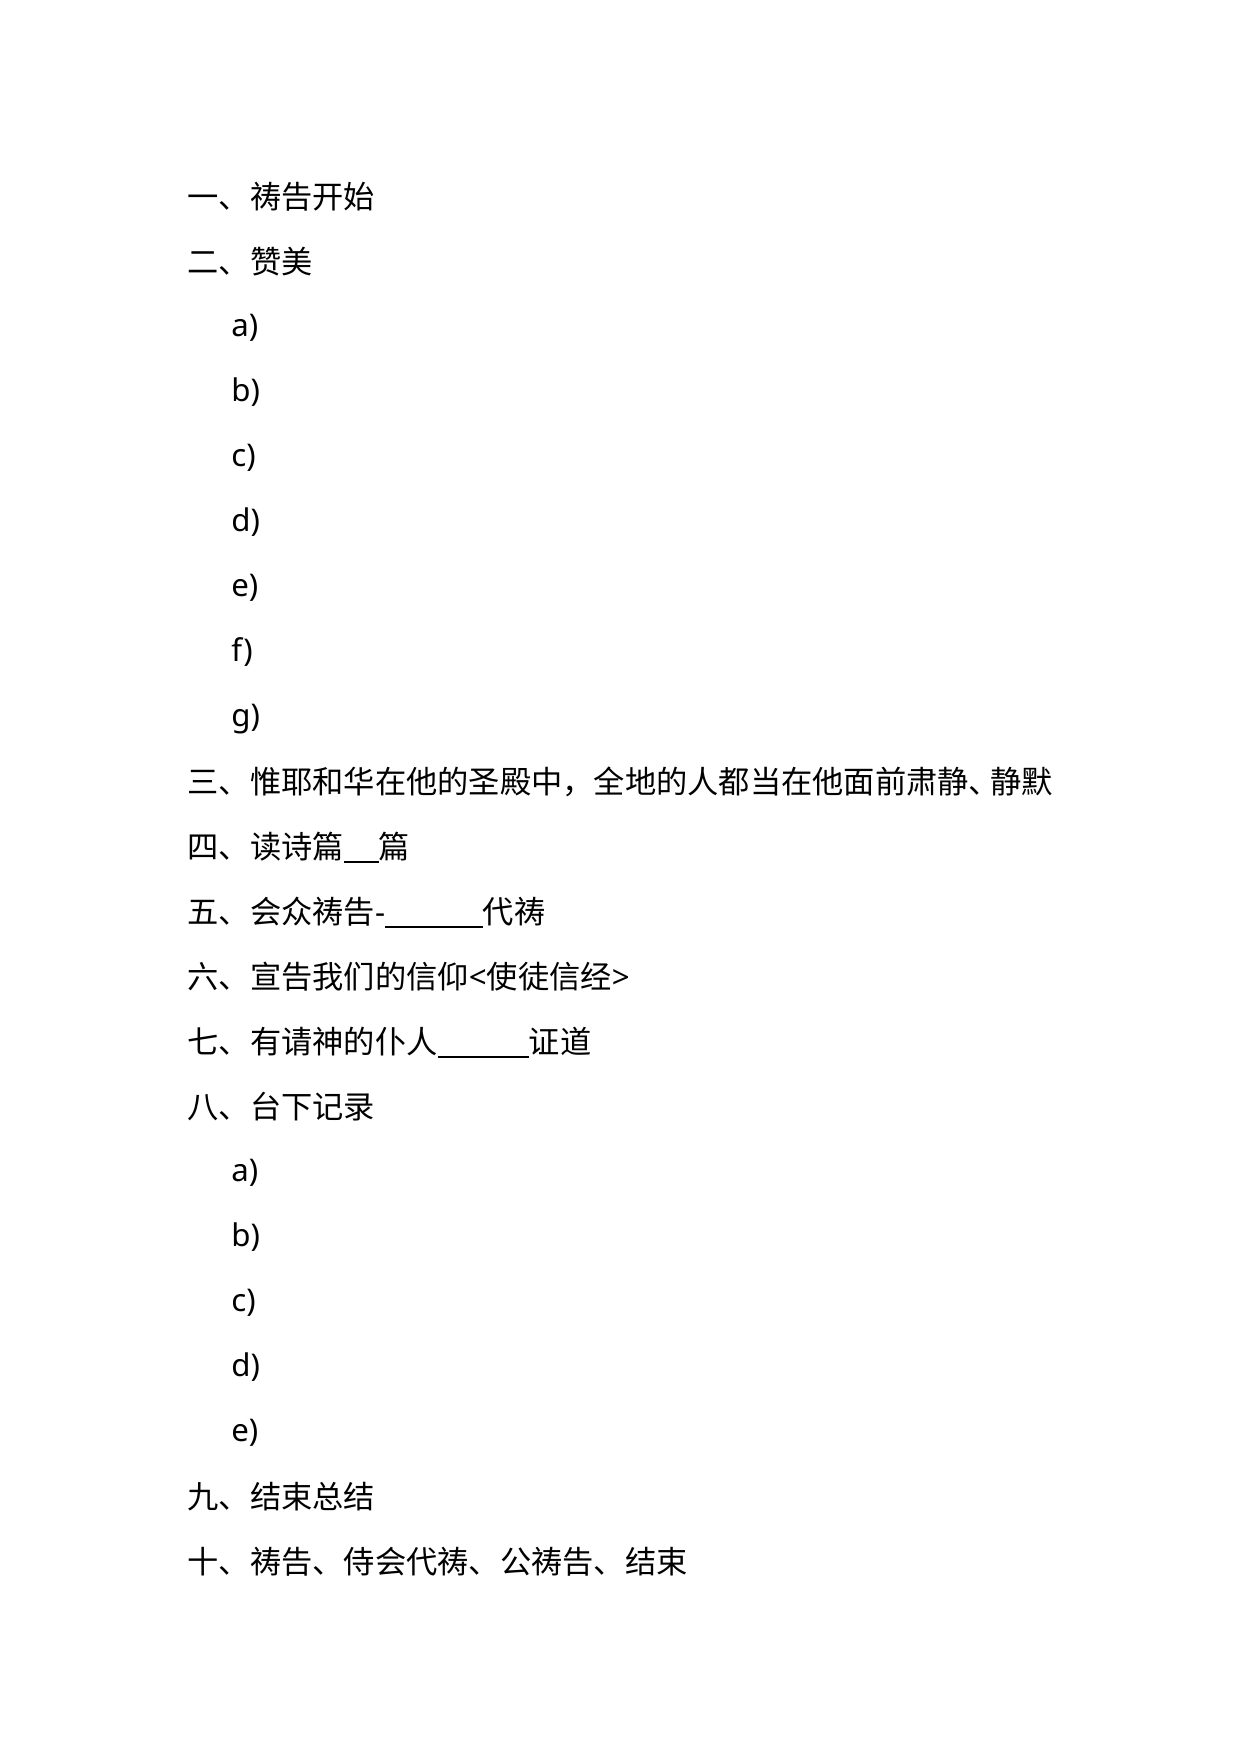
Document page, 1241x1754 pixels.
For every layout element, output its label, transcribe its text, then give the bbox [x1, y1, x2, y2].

list 赞美 [187, 227, 1053, 292]
list 宣告我们的信仰<使徒信经> [187, 942, 1053, 1007]
list 祷告开始 [187, 162, 1053, 227]
list 读诗篇 篇 [187, 812, 1053, 877]
list 台下记录 [187, 1072, 1053, 1137]
list 有请神的仆人 证道 [187, 1007, 1053, 1072]
list 惟耶和华在他的圣殿中，全地的人都当在他面前肃静、静默 [187, 747, 1053, 812]
list 祷告、侍会代祷、公祷告、结束 [187, 1527, 1053, 1592]
list 会众祷告- 代祷 [187, 877, 1053, 942]
list 结束总结 [187, 1462, 1053, 1527]
